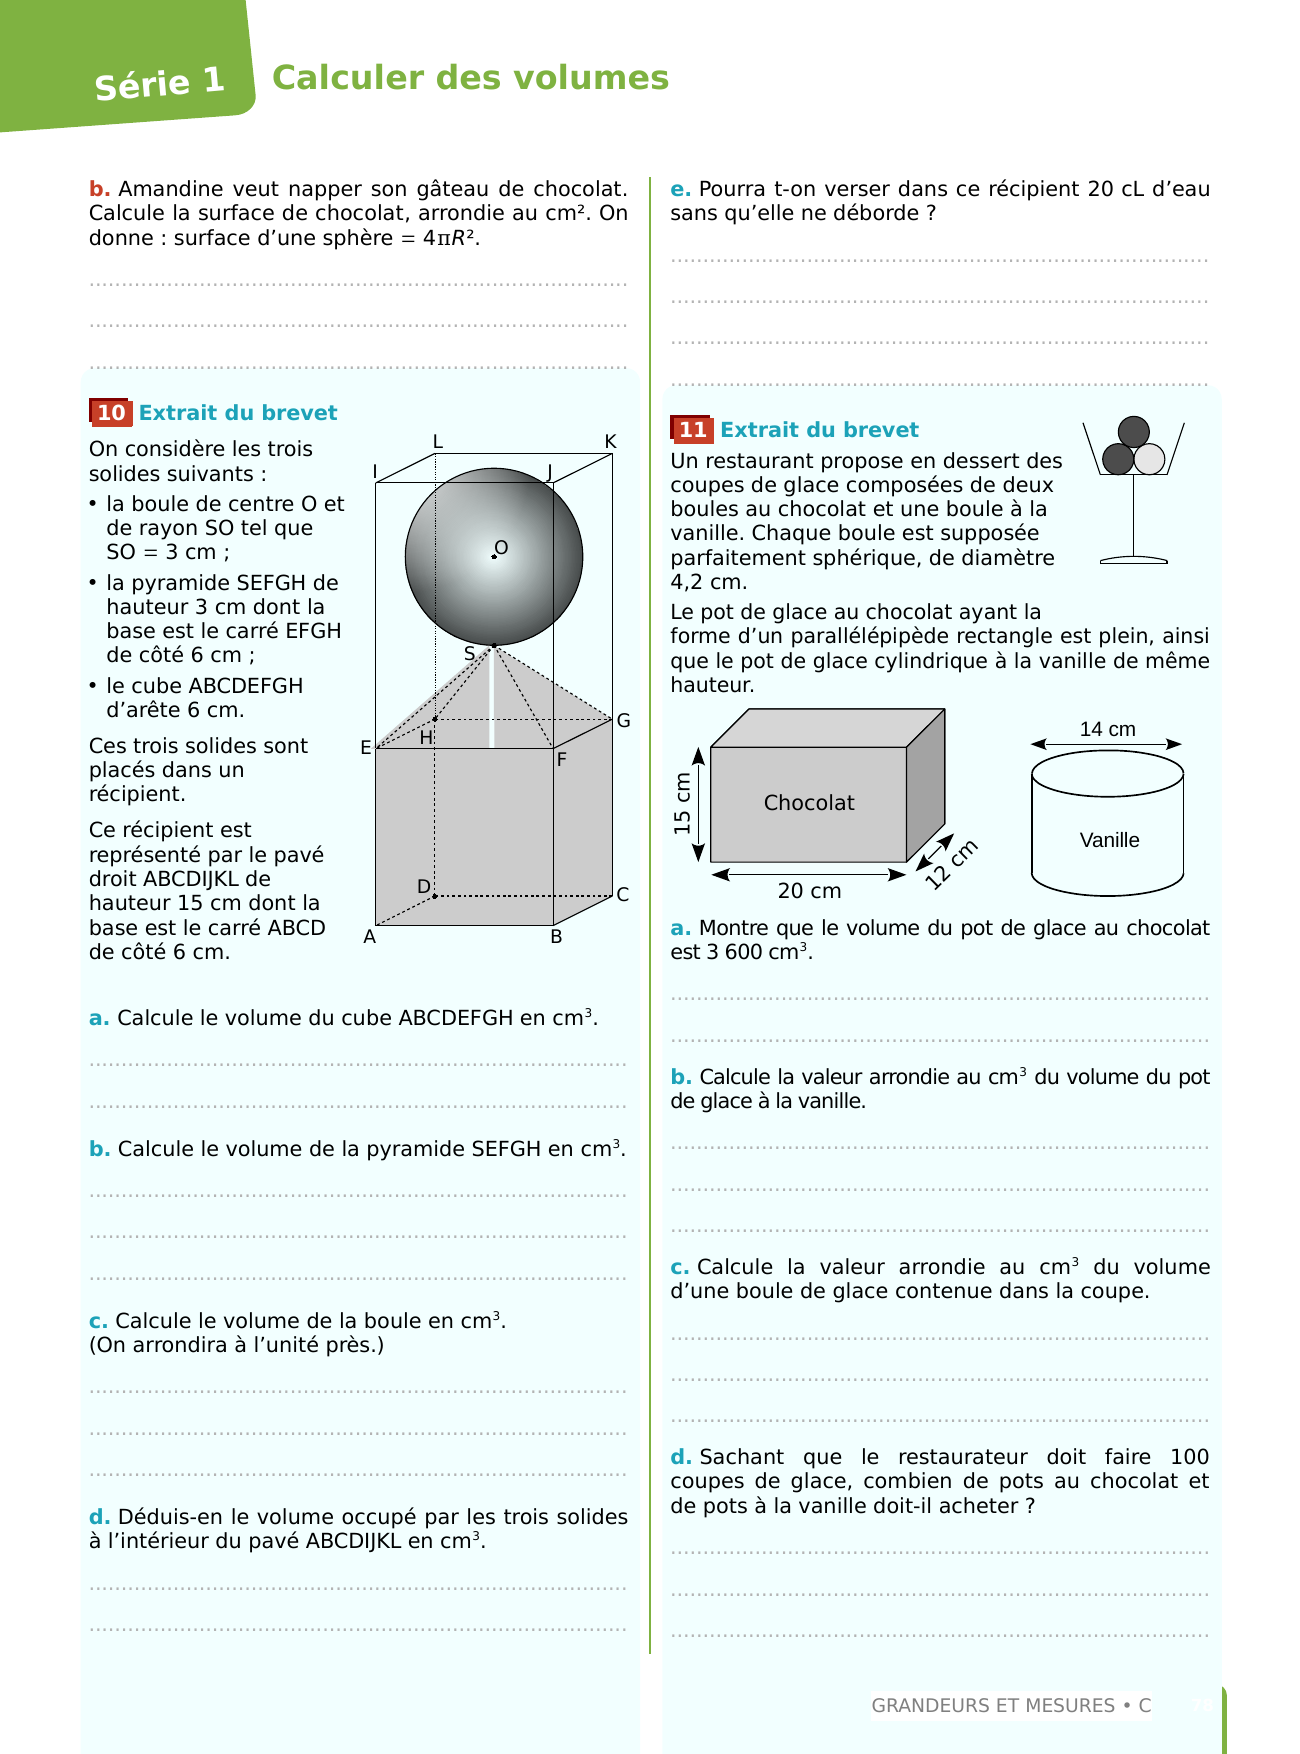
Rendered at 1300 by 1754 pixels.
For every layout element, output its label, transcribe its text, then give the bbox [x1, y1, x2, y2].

text e. Pourra t-on verser dans ce récipient 20 cL d’eau sans qu’elle ne déborde ? [670, 177, 1211, 226]
list Amandine veut napper son gâteau de chocolat. Calcule la surface de chocolat, arrondie au cm². On donne : surface d’une sphère = 4πR². [88, 177, 629, 250]
